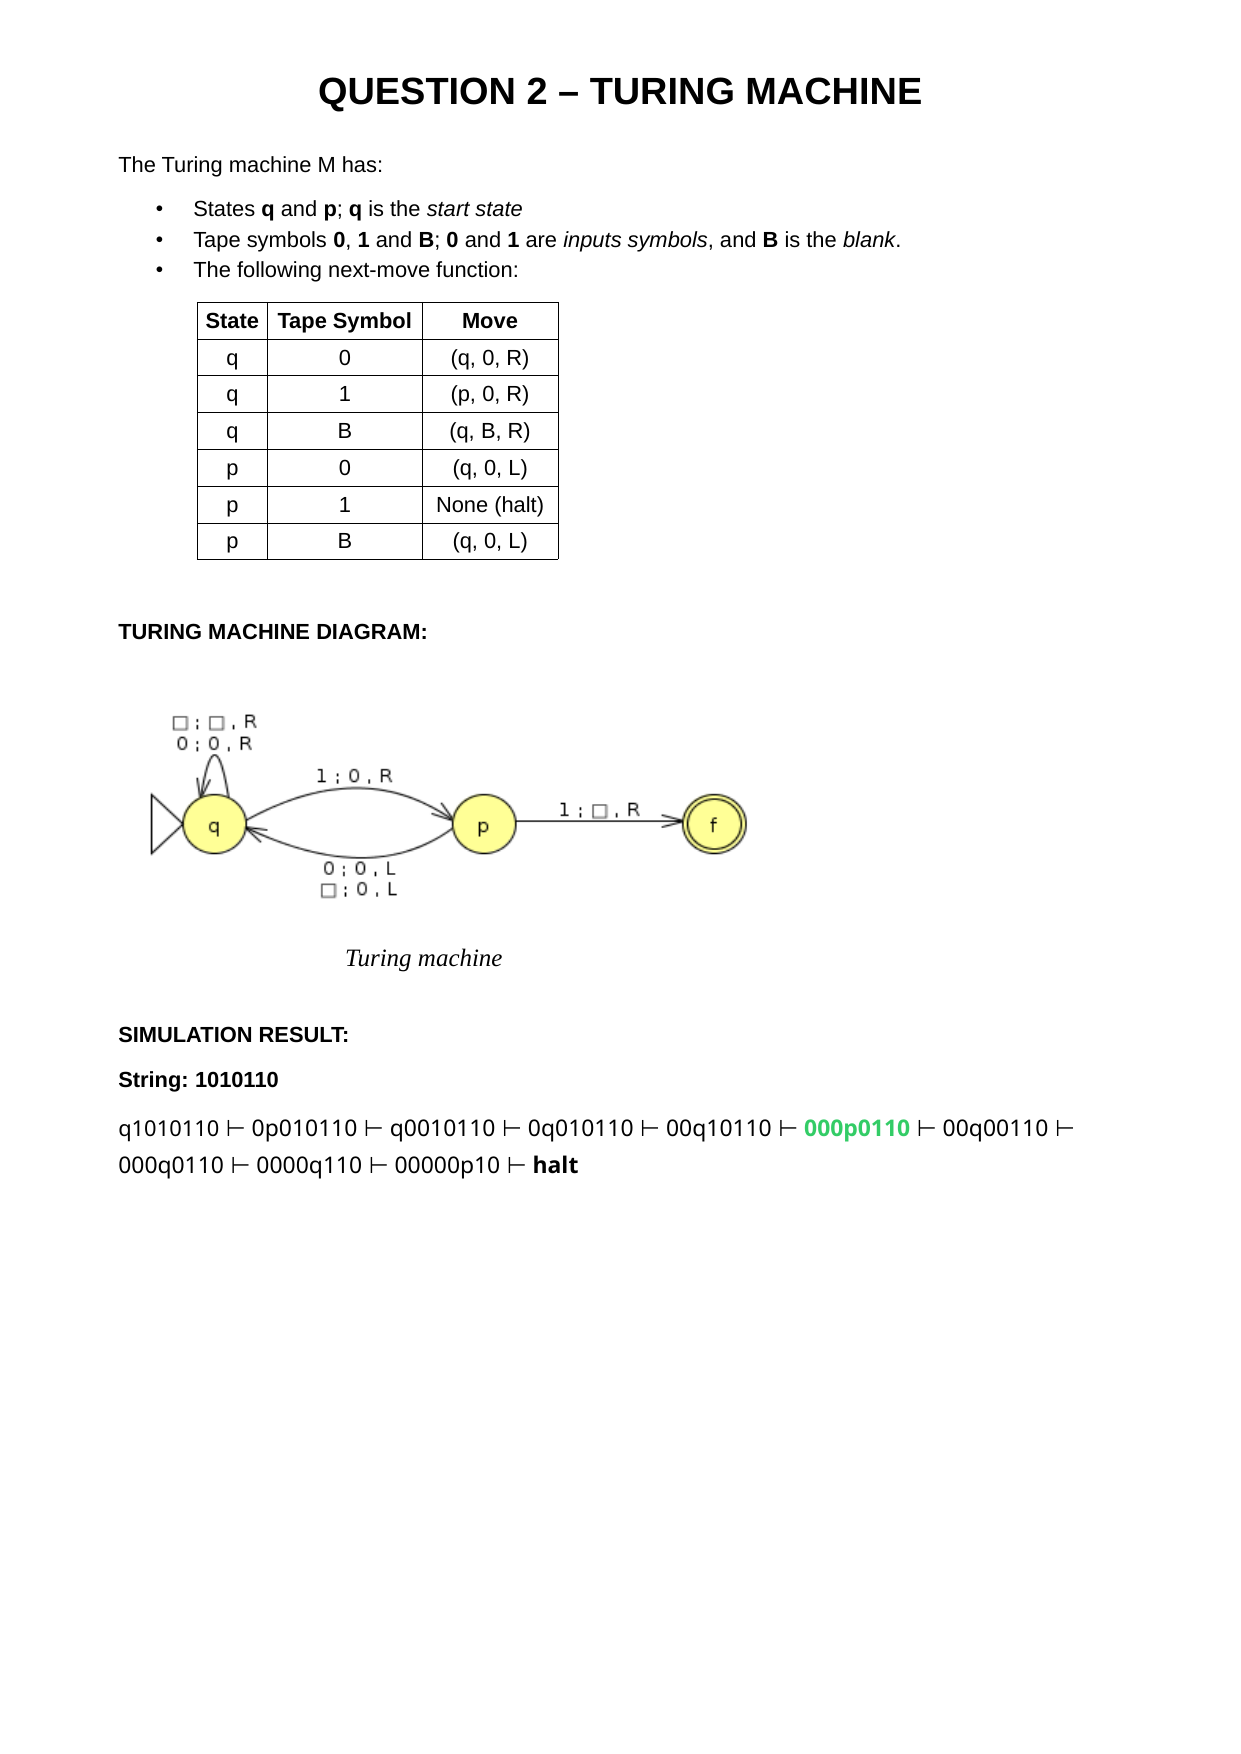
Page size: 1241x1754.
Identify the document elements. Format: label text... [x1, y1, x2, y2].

table_cell 1 [268, 376, 422, 412]
table_cell 0 [268, 450, 422, 486]
table_cell 1 [268, 487, 422, 522]
table_cell B [268, 524, 422, 559]
text SIMULATION RESULT: [118, 1022, 1122, 1047]
table_cell (q, 0, L) [423, 524, 558, 559]
text Turing machine [118, 944, 731, 972]
table_cell (q, 0, R) [423, 340, 558, 375]
table_cell (q, B, R) [423, 413, 558, 449]
table_cell p [198, 524, 267, 559]
table_cell q [198, 376, 267, 412]
text The Turing machine M has: [118, 152, 1122, 177]
table_cell q [198, 413, 267, 449]
table_cell (q, 0, L) [423, 450, 558, 486]
table_header Tape Symbol [268, 303, 422, 338]
list Tape symbols 0, 1 and B; 0 and 1 are inputs symbols, and B is the blank. [156, 227, 1122, 252]
table_cell None (halt) [423, 487, 558, 522]
table_cell p [198, 450, 267, 486]
text q1010110 ⊢ 0p010110 ⊢ q0010110 ⊢ 0q010110 ⊢ 00q10110 ⊢ 000p0110 ⊢ 00q00110 ⊢ 000q0110 ⊢ 0000q110 ⊢ 00000p10 ⊢ halt [118, 1112, 1122, 1180]
table_cell B [268, 413, 422, 449]
text String: 1010110 [118, 1067, 1122, 1092]
list The following next-move function: [156, 257, 1122, 282]
table_header Move [423, 303, 558, 338]
text TURING MACHINE DIAGRAM: [118, 619, 1122, 644]
text [118, 678, 731, 687]
table_cell p [198, 487, 267, 522]
table_header State [198, 303, 267, 338]
table_cell (p, 0, R) [423, 376, 558, 412]
list States q and p; q is the start state [156, 196, 1122, 222]
table_cell 0 [268, 340, 422, 375]
picture [118, 687, 777, 944]
table_cell q [198, 340, 267, 375]
text [118, 666, 731, 678]
